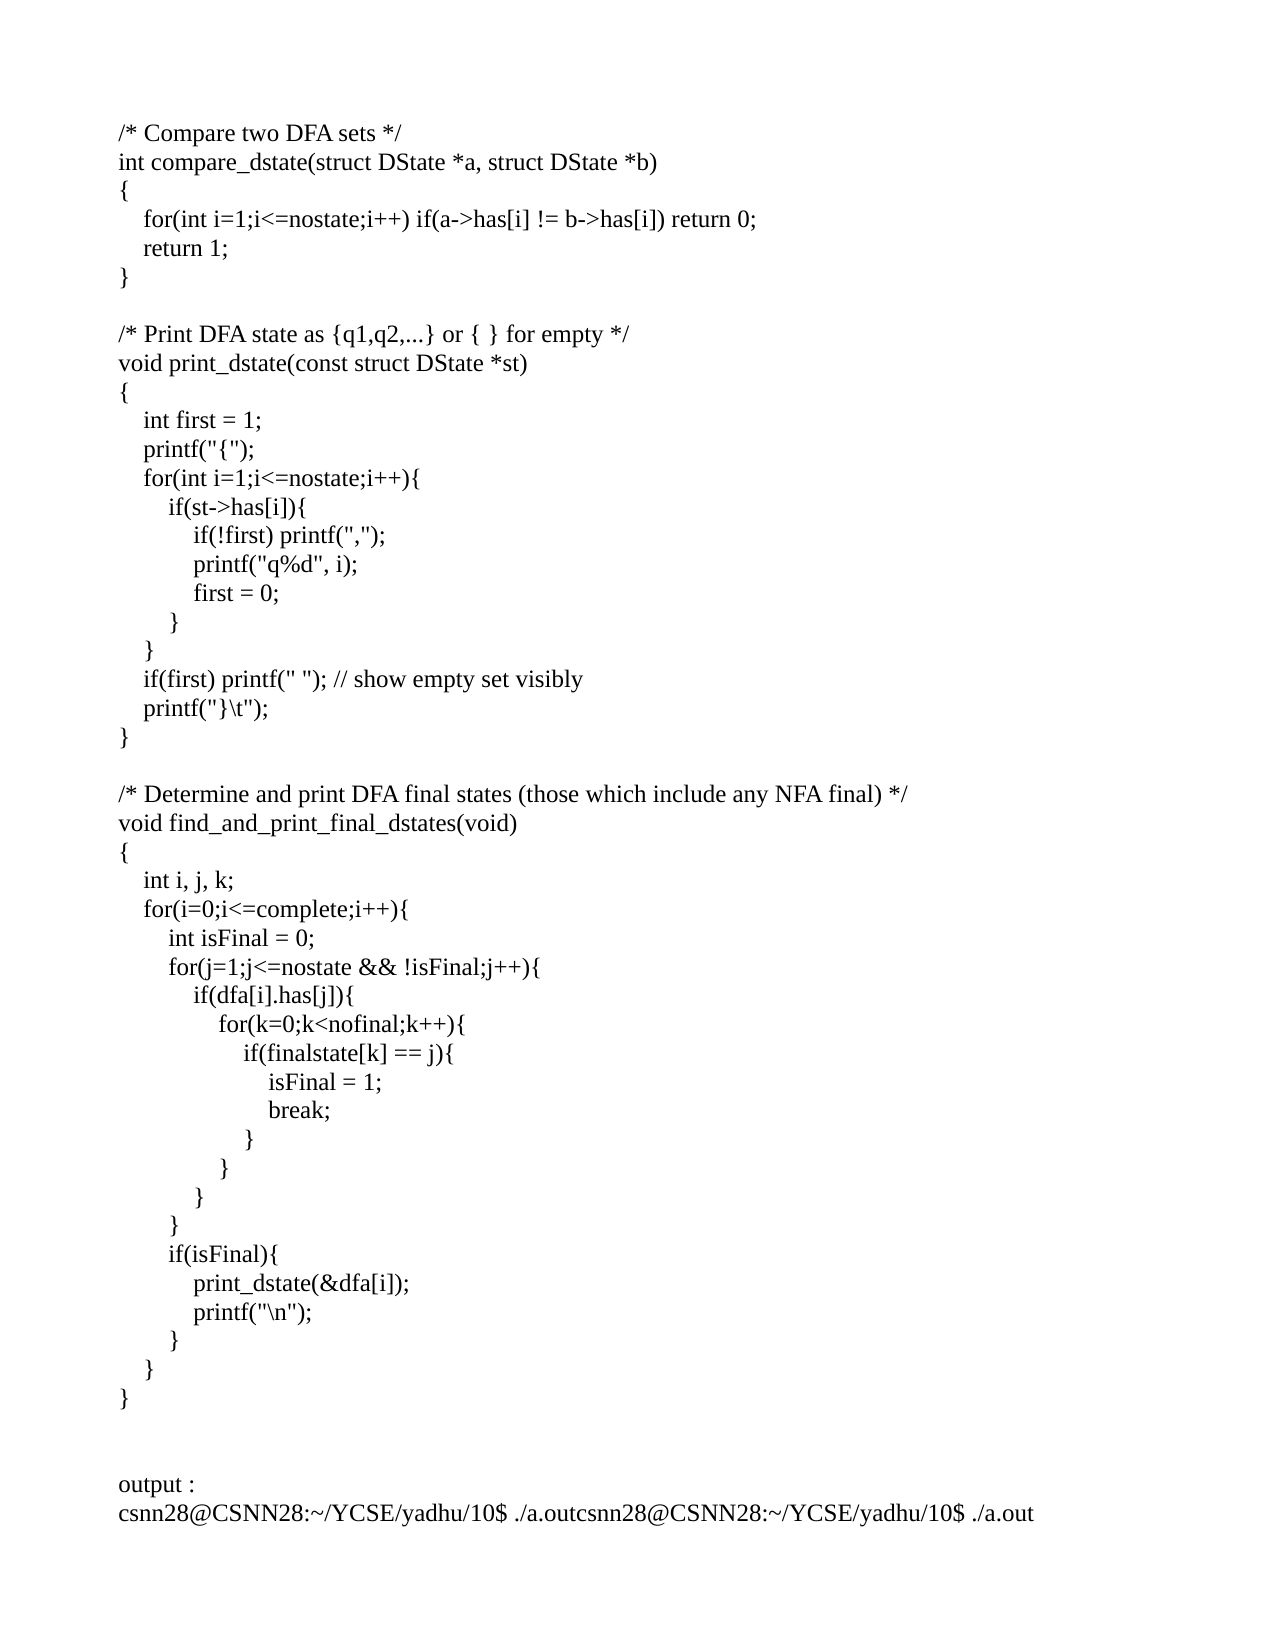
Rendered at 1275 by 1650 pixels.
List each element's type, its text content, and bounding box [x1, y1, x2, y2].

text int isFinal = 0; [118, 923, 1157, 952]
text csnn28@CSNN28:~/YCSE/yadhu/10$ ./a.outcsnn28@CSNN28:~/YCSE/yadhu/10$ ./a.out [118, 1498, 1157, 1527]
text first = 0; [118, 578, 1157, 607]
text printf("}\t"); [118, 693, 1157, 722]
text print_dstate(&dfa[i]); [118, 1268, 1157, 1297]
text for(j=1;j<=nostate && !isFinal;j++){ [118, 952, 1157, 981]
text for(int i=1;i<=nostate;i++){ [118, 463, 1157, 492]
text } [118, 262, 1157, 291]
text void print_dstate(const struct DState *st) [118, 348, 1157, 377]
text } [118, 1383, 1157, 1412]
text if(dfa[i].has[j]){ [118, 981, 1157, 1009]
text if(isFinal){ [118, 1239, 1157, 1268]
text for(i=0;i<=complete;i++){ [118, 894, 1157, 923]
text { [118, 377, 1157, 406]
text printf("{"); [118, 434, 1157, 463]
text } [118, 722, 1157, 751]
text /* Compare two DFA sets */ [118, 118, 1157, 147]
text printf("q%d", i); [118, 549, 1157, 578]
text } [118, 1124, 1157, 1153]
text isFinal = 1; [118, 1067, 1157, 1096]
text } [118, 1153, 1157, 1182]
text if(first) printf(" "); // show empty set visibly [118, 664, 1157, 693]
text int first = 1; [118, 406, 1157, 434]
text output : [118, 1469, 1157, 1498]
text } [118, 1211, 1157, 1239]
text /* Print DFA state as {q1,q2,...} or { } for empty */ [118, 319, 1157, 348]
text if(!first) printf(","); [118, 521, 1157, 549]
text int i, j, k; [118, 866, 1157, 894]
text } [118, 1182, 1157, 1211]
text /* Determine and print DFA final states (those which include any NFA final) */ [118, 779, 1157, 808]
text } [118, 1326, 1157, 1354]
text if(st->has[i]){ [118, 492, 1157, 521]
text for(k=0;k<nofinal;k++){ [118, 1009, 1157, 1038]
text } [118, 1354, 1157, 1383]
text int compare_dstate(struct DState *a, struct DState *b) [118, 147, 1157, 176]
text void find_and_print_final_dstates(void) [118, 808, 1157, 837]
text } [118, 607, 1157, 636]
text return 1; [118, 233, 1157, 262]
text if(finalstate[k] == j){ [118, 1038, 1157, 1067]
text { [118, 837, 1157, 866]
text printf("\n"); [118, 1297, 1157, 1326]
text break; [118, 1096, 1157, 1124]
text { [118, 176, 1157, 204]
text } [118, 636, 1157, 664]
text for(int i=1;i<=nostate;i++) if(a->has[i] != b->has[i]) return 0; [118, 204, 1157, 233]
